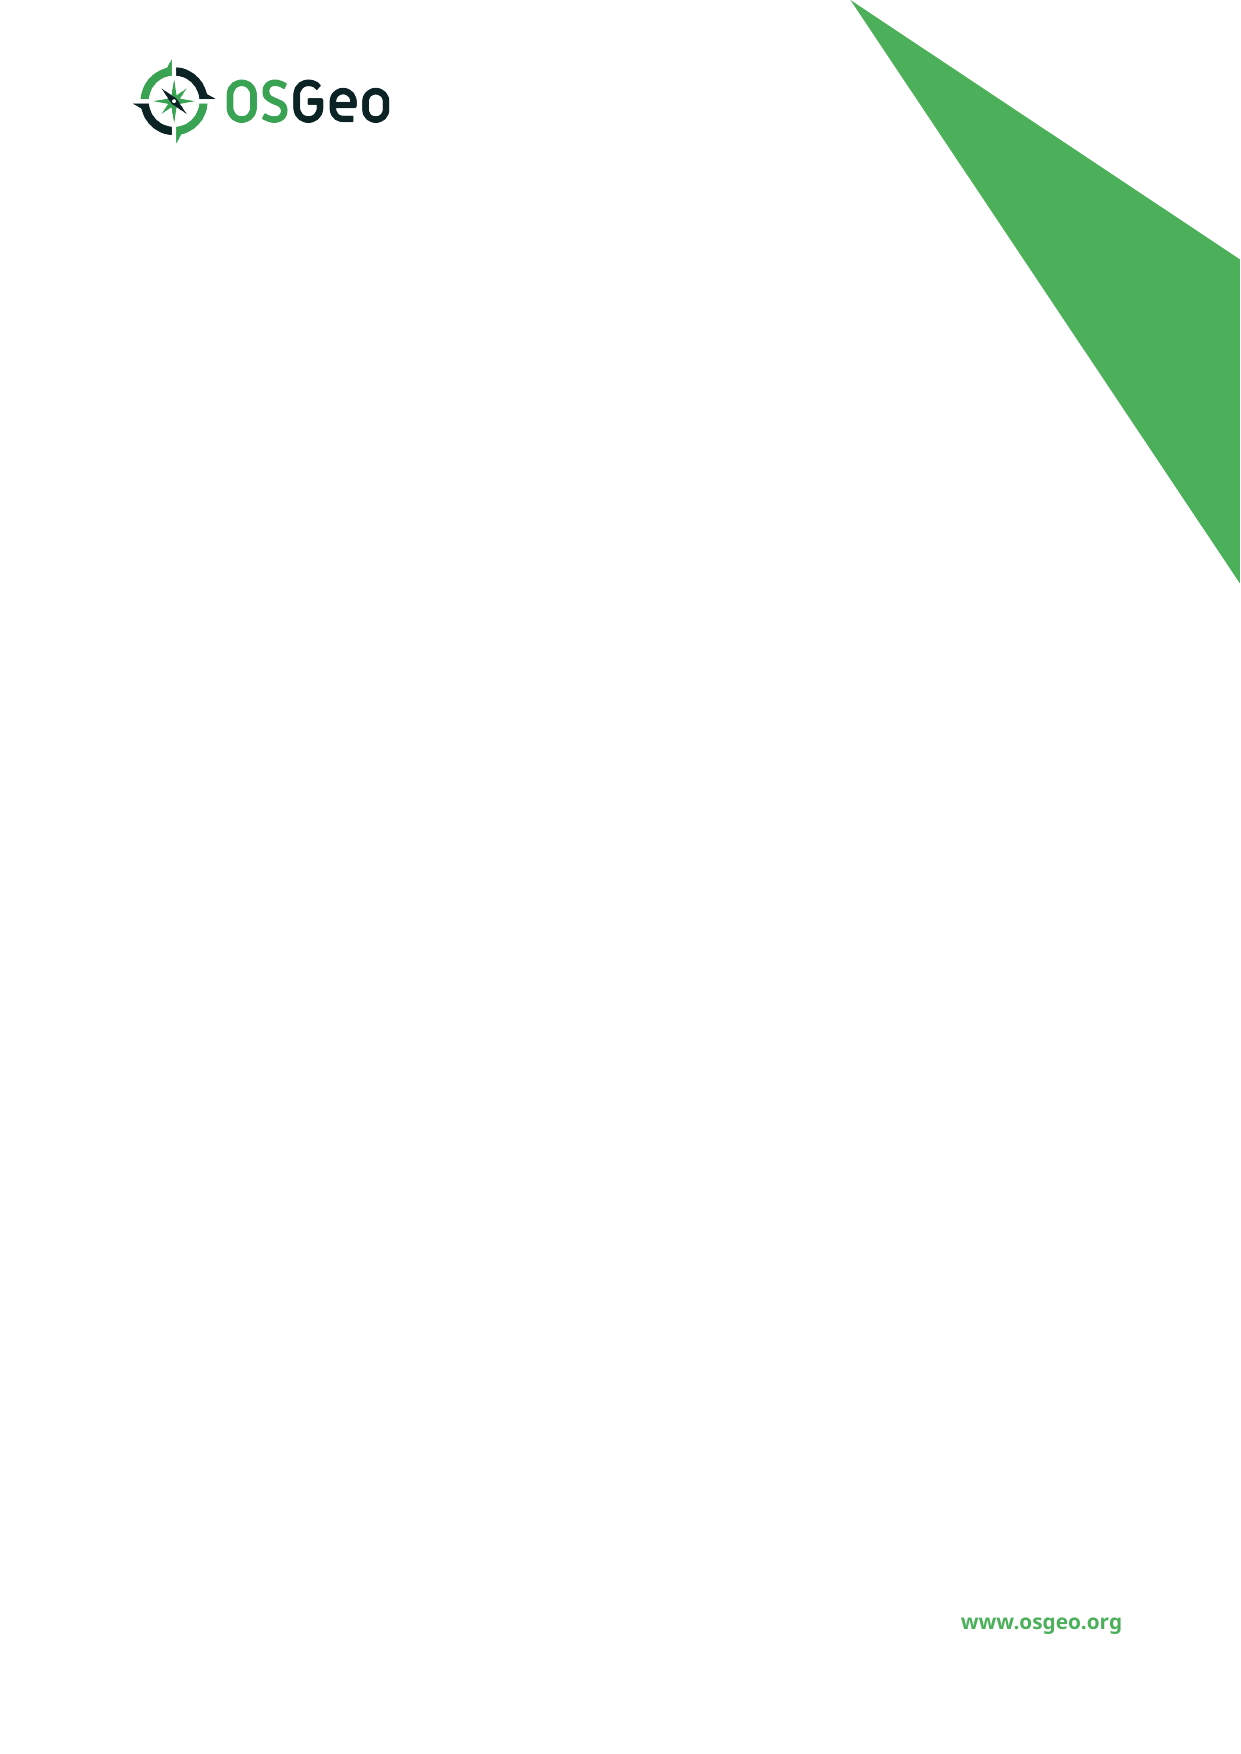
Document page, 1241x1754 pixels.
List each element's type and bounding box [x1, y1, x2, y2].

picture [132, 59, 390, 144]
